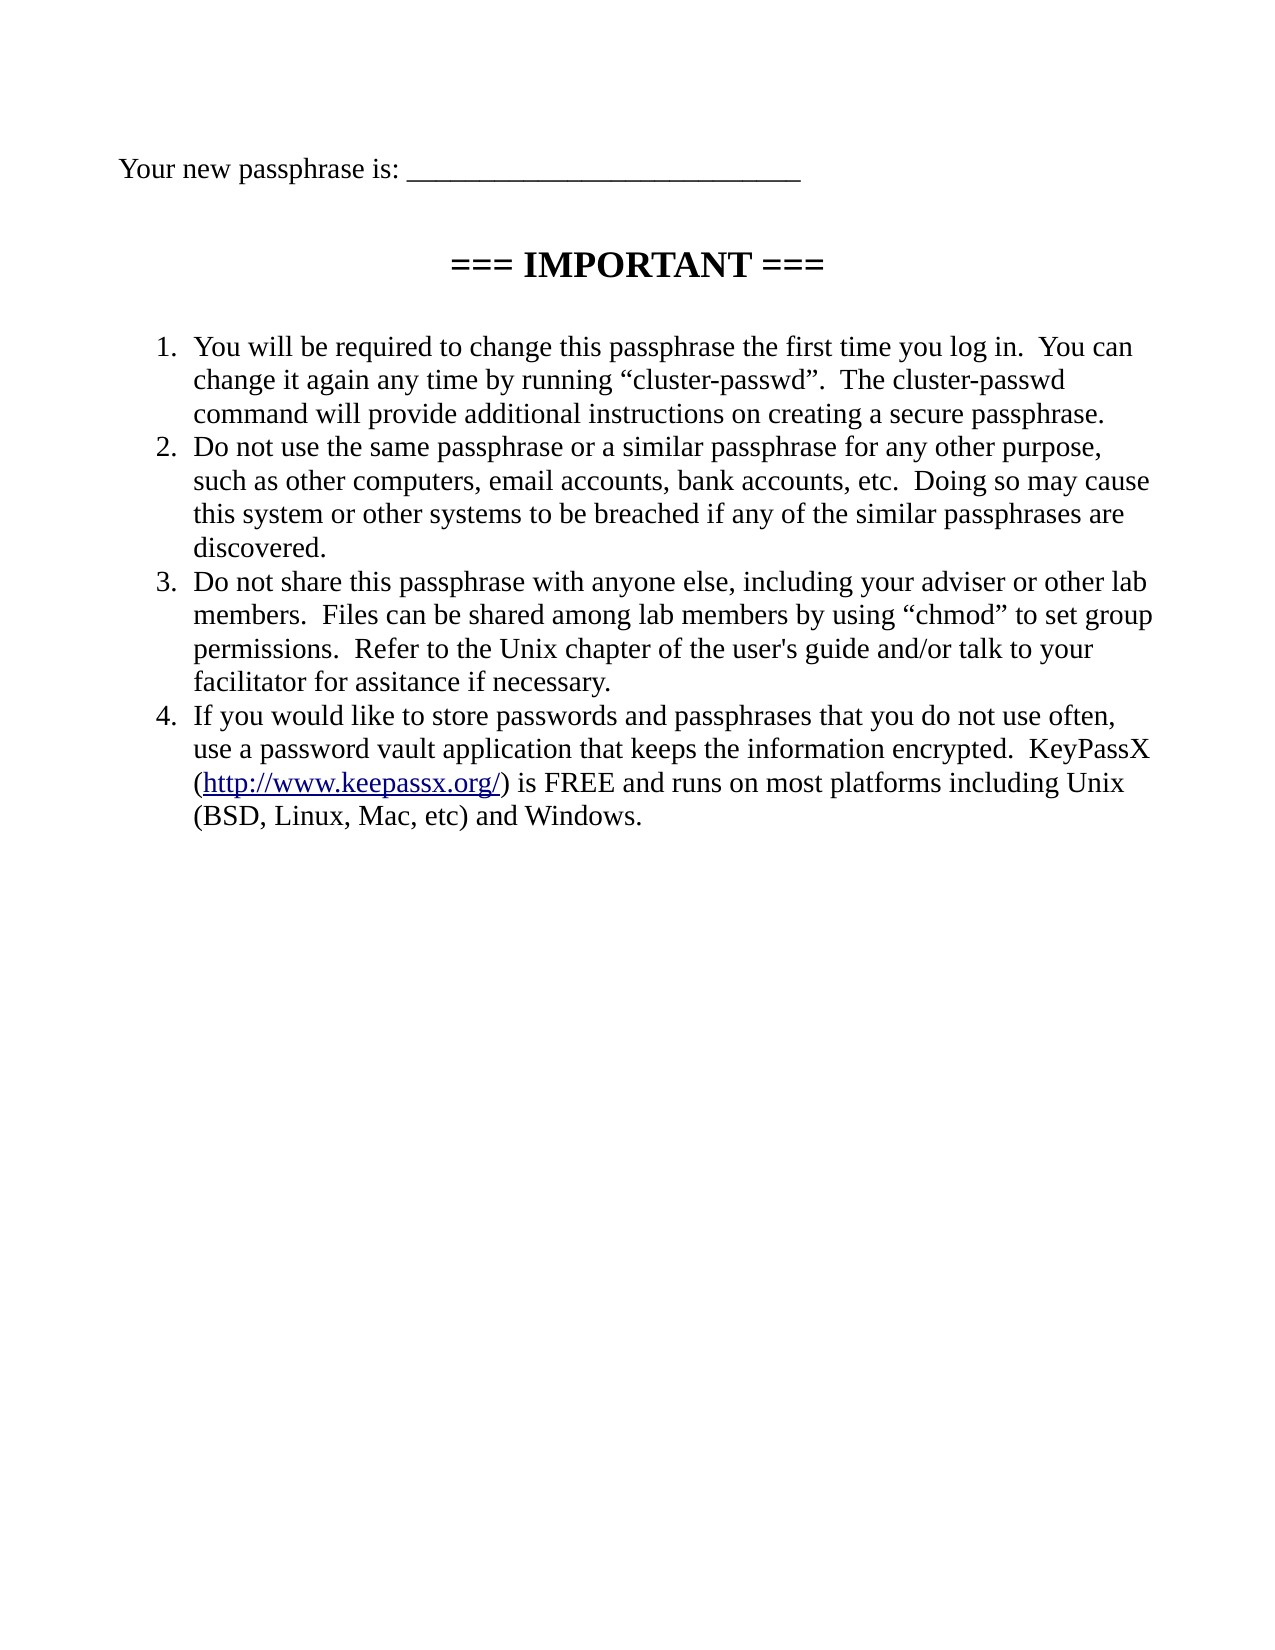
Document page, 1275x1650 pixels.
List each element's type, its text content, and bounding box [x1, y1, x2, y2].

list If you would like to store passwords and passphrases that you do not use often, use a password vault application that keeps the information encrypted. KeyPassX (http://www.keepassx.org/) is FREE and runs on most platforms including Unix (BSD, Linux, Mac, etc) and Windows. [156, 698, 1157, 832]
list Do not use the same passphrase or a similar passphrase for any other purpose, such as other computers, email accounts, bank accounts, etc. Doing so may cause this system or other systems to be breached if any of the similar passphrases are discovered. [156, 429, 1157, 564]
list Do not share this passphrase with anyone else, including your adviser or other lab members. Files can be shared among lab members by using “chmod” to set group permissions. Refer to the Unix chapter of the user's guide and/or talk to your facilitator for assitance if necessary. [156, 564, 1157, 698]
text Your new passphrase is: ___________________________ [118, 152, 1157, 185]
text === IMPORTANT === [118, 243, 1157, 286]
list You will be required to change this passphrase the first time you log in. You can change it again any time by running “cluster-passwd”. The cluster-passwd command will provide additional instructions on creating a secure passphrase. [156, 329, 1157, 429]
